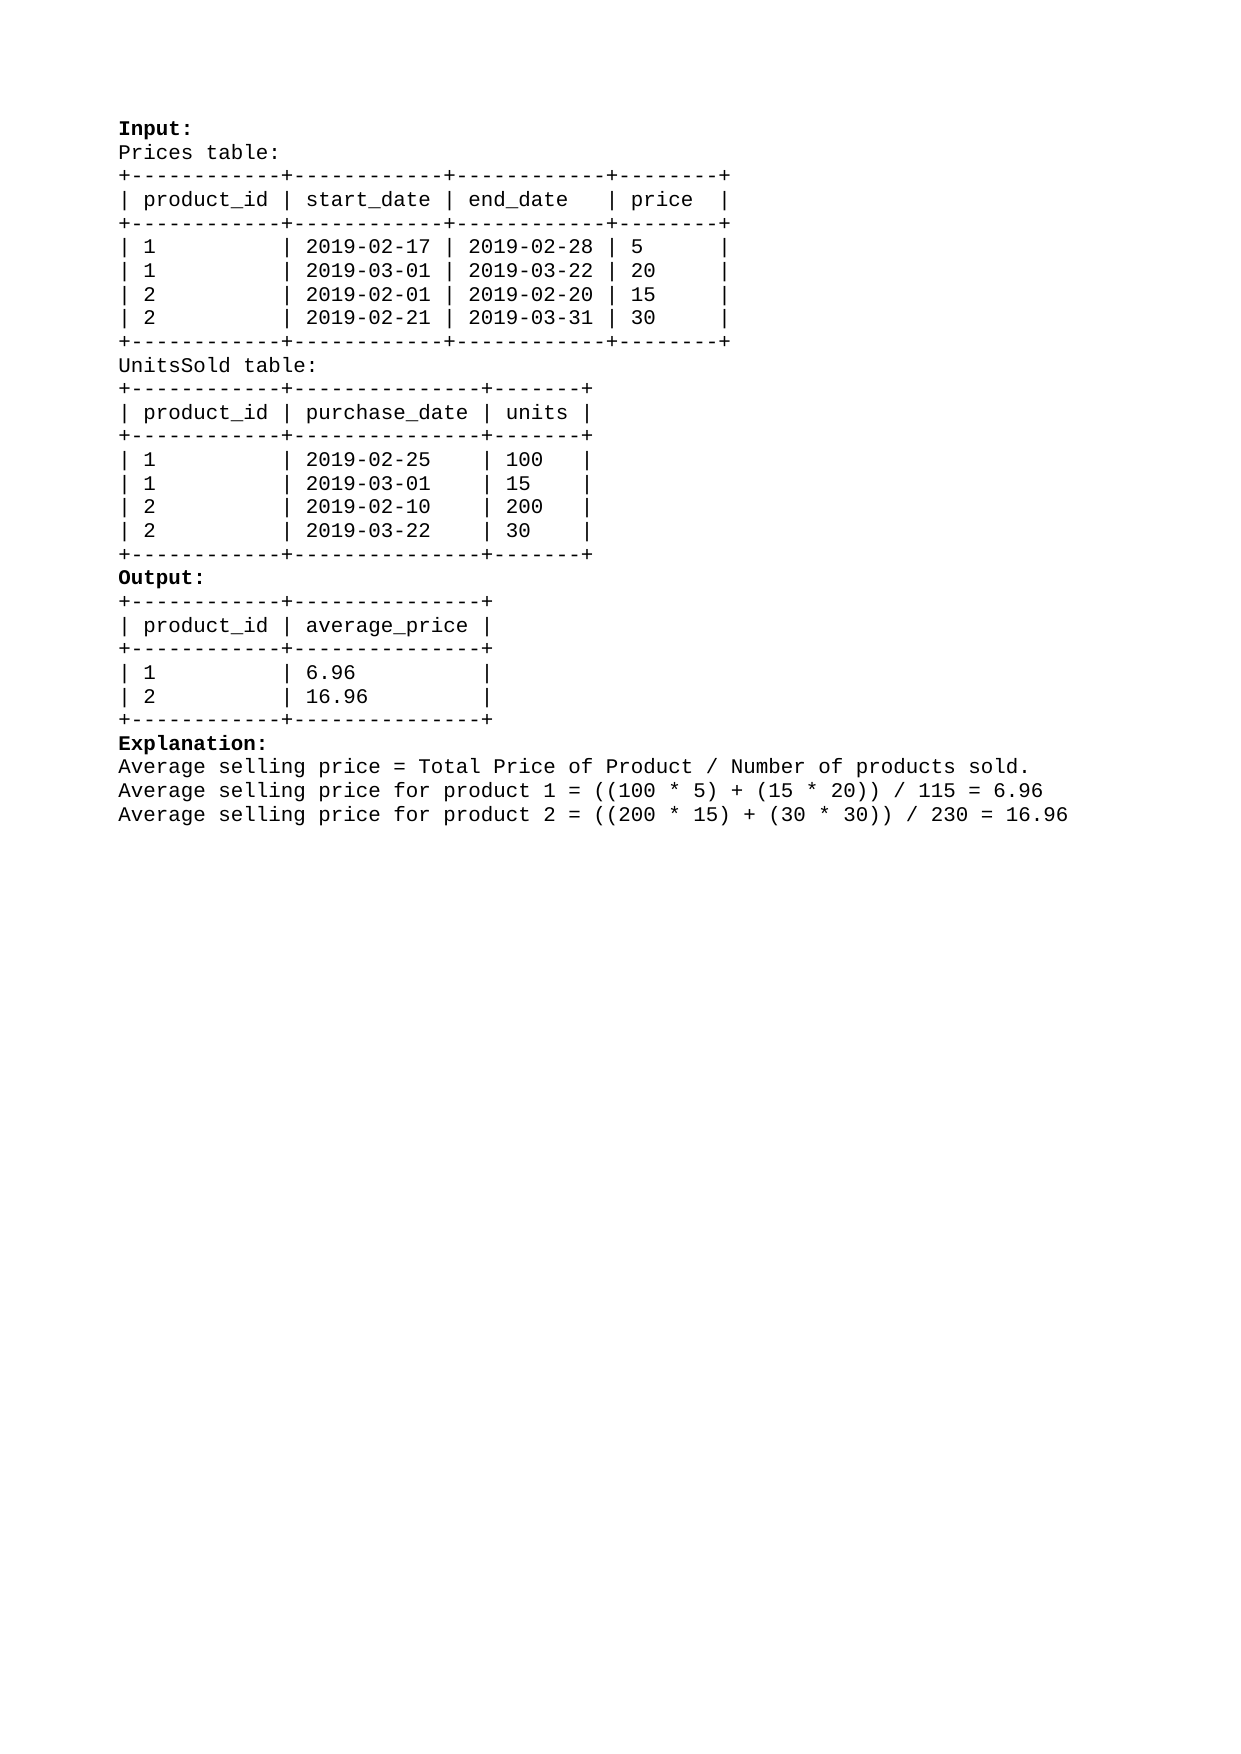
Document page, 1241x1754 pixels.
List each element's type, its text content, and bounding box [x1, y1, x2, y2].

text | product_id | start_date | end_date | price | [118, 189, 1122, 213]
text | 1 | 2019-03-01 | 15 | [118, 473, 1122, 496]
text Average selling price for product 2 = ((200 * 15) + (30 * 30)) / 230 = 16.96 [118, 804, 1122, 827]
text +------------+------------+------------+--------+ [118, 165, 1122, 189]
text Average selling price = Total Price of Product / Number of products sold. [118, 757, 1122, 780]
text | 1 | 6.96 | [118, 662, 1122, 686]
text Output: [118, 567, 1122, 591]
text Explanation: [118, 733, 1122, 757]
text | 1 | 2019-03-01 | 2019-03-22 | 20 | [118, 260, 1122, 284]
text +------------+---------------+ [118, 709, 1122, 733]
text | 2 | 16.96 | [118, 686, 1122, 709]
text Input: [118, 118, 1122, 142]
text | product_id | average_price | [118, 615, 1122, 638]
text | product_id | purchase_date | units | [118, 402, 1122, 426]
text | 1 | 2019-02-25 | 100 | [118, 449, 1122, 473]
text UnitsSold table: [118, 354, 1122, 378]
text +------------+---------------+-------+ [118, 378, 1122, 402]
text Average selling price for product 1 = ((100 * 5) + (15 * 20)) / 115 = 6.96 [118, 780, 1122, 804]
text +------------+---------------+-------+ [118, 544, 1122, 567]
text +------------+---------------+ [118, 638, 1122, 662]
text +------------+------------+------------+--------+ [118, 213, 1122, 236]
text | 2 | 2019-02-01 | 2019-02-20 | 15 | [118, 284, 1122, 307]
text | 2 | 2019-02-10 | 200 | [118, 496, 1122, 520]
text +------------+------------+------------+--------+ [118, 331, 1122, 354]
text +------------+---------------+ [118, 591, 1122, 615]
text | 1 | 2019-02-17 | 2019-02-28 | 5 | [118, 236, 1122, 260]
text Prices table: [118, 142, 1122, 165]
text | 2 | 2019-03-22 | 30 | [118, 520, 1122, 544]
text +------------+---------------+-------+ [118, 426, 1122, 449]
text | 2 | 2019-02-21 | 2019-03-31 | 30 | [118, 307, 1122, 331]
